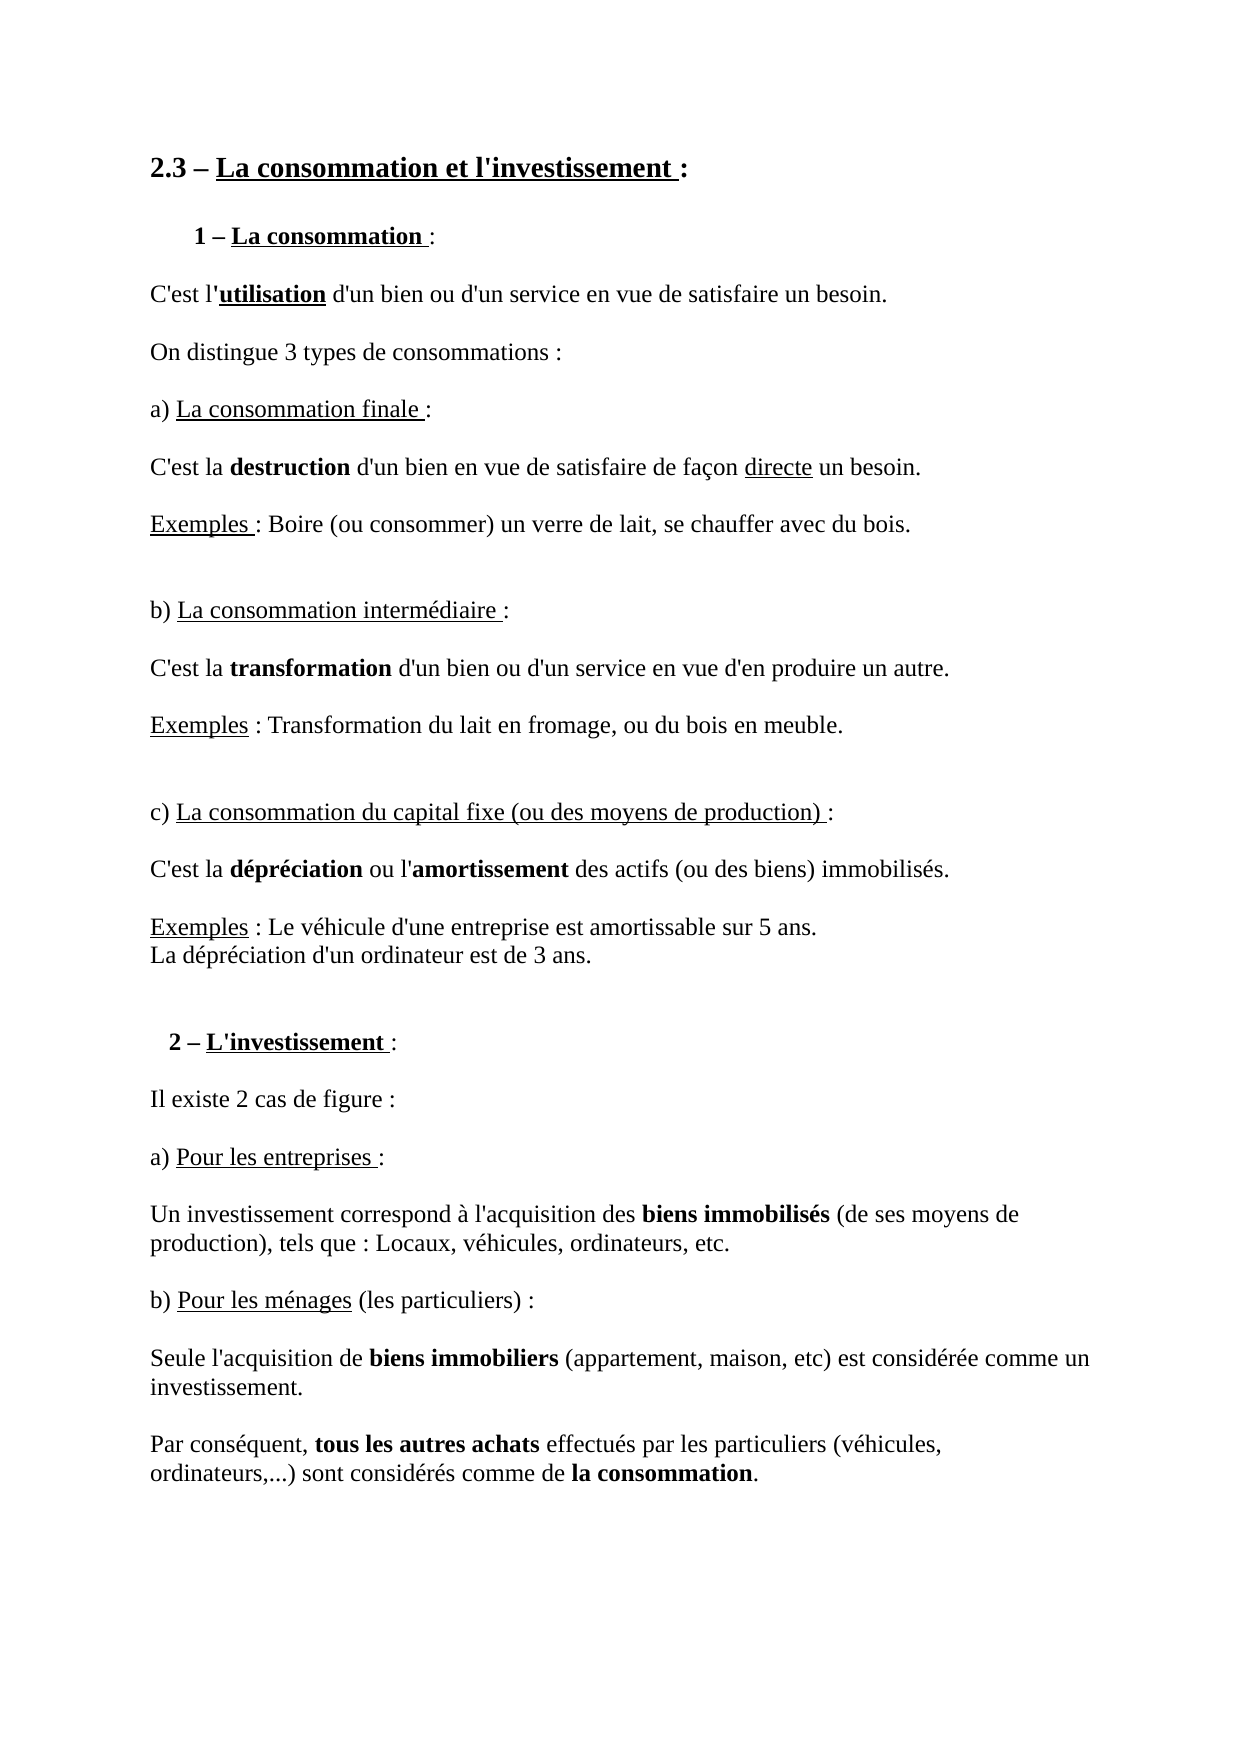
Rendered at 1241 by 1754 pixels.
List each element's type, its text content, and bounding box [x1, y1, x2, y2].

text a) Pour les entreprises : [150, 1142, 1090, 1171]
text On distingue 3 types de consommations : [150, 337, 1090, 366]
text C'est la dépréciation ou l'amortissement des actifs (ou des biens) immobilisés. [150, 854, 1090, 883]
text Il existe 2 cas de figure : [150, 1084, 1090, 1113]
text La dépréciation d'un ordinateur est de 3 ans. [150, 941, 1090, 969]
text Seule l'acquisition de biens immobiliers (appartement, maison, etc) est considérée comme un [150, 1343, 1090, 1372]
text b) La consommation intermédiaire : [150, 596, 1090, 624]
text C'est l'utilisation d'un bien ou d'un service en vue de satisfaire un besoin. [150, 279, 1090, 308]
text c) La consommation du capital fixe (ou des moyens de production) : [150, 797, 1090, 826]
text a) La consommation finale : [150, 394, 1090, 423]
text 2 – L'investissement : [150, 1027, 1090, 1056]
text Exemples : Le véhicule d'une entreprise est amortissable sur 5 ans. [150, 912, 1090, 941]
text C'est la transformation d'un bien ou d'un service en vue d'en produire un autre. [150, 653, 1090, 682]
text Un investissement correspond à l'acquisition des biens immobilisés (de ses moyens de production), tels que : Locaux, véhicules, ordinateurs, etc. [150, 1199, 1090, 1257]
text investissement. [150, 1372, 1090, 1401]
text b) Pour les ménages (les particuliers) : [150, 1286, 1090, 1314]
text 2.3 – La consommation et l'investissement : [150, 150, 1090, 183]
text 1 – La consommation : [150, 217, 1090, 251]
text Exemples : Transformation du lait en fromage, ou du bois en meuble. [150, 711, 1090, 739]
text Exemples : Boire (ou consommer) un verre de lait, se chauffer avec du bois. [150, 509, 1090, 538]
text C'est la destruction d'un bien en vue de satisfaire de façon directe un besoin. [150, 452, 1090, 481]
text Par conséquent, tous les autres achats effectués par les particuliers (véhicules, ordinateurs,...) sont considérés comme de la consommation. [150, 1429, 1090, 1487]
